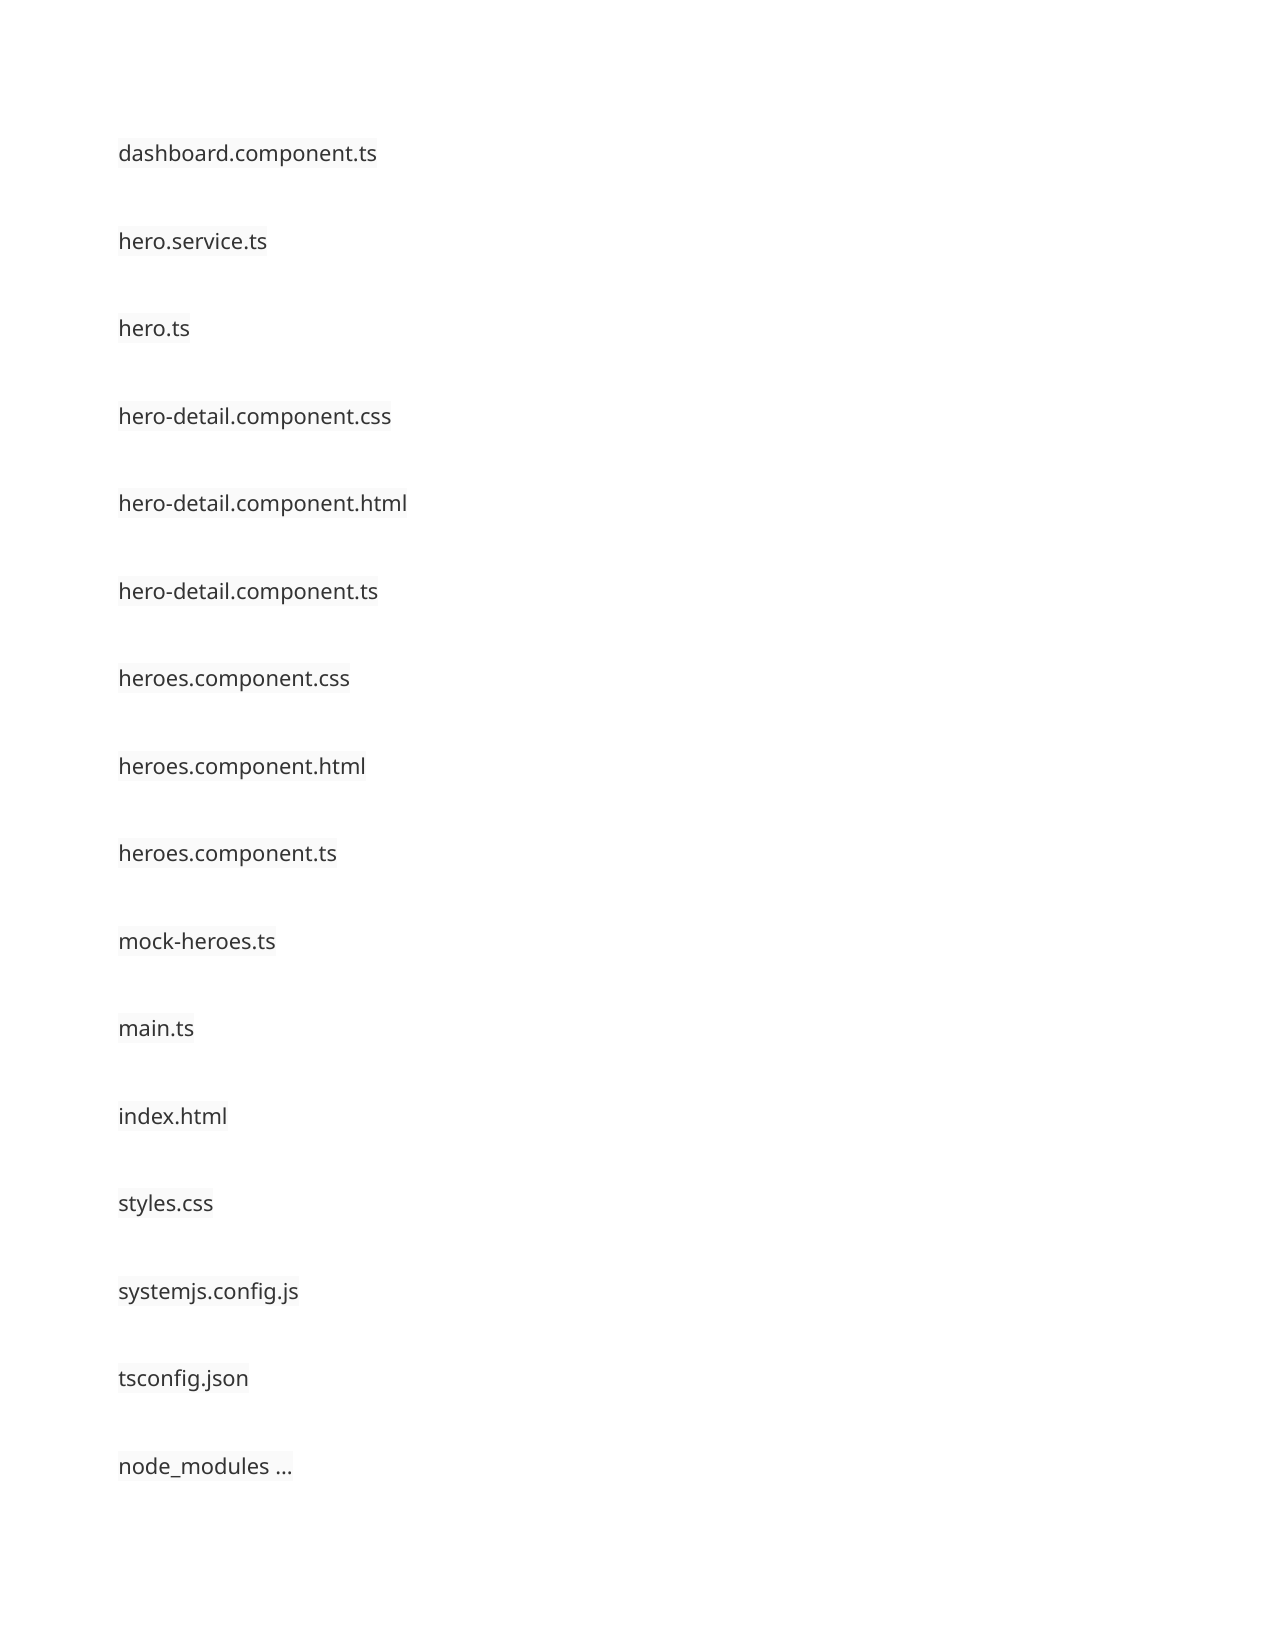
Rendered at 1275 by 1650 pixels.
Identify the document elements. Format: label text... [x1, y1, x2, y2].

text hero-detail.component.css [118, 381, 1157, 431]
text tsconfig.json [118, 1343, 1157, 1393]
text styles.css [118, 1168, 1157, 1218]
text heroes.component.html [118, 731, 1157, 781]
text index.html [118, 1081, 1157, 1131]
text hero.ts [118, 293, 1157, 343]
text hero.service.ts [118, 206, 1157, 256]
text dashboard.component.ts [118, 118, 1157, 168]
text hero-detail.component.ts [118, 556, 1157, 606]
text node_modules ... [118, 1431, 1157, 1481]
text heroes.component.css [118, 643, 1157, 693]
text main.ts [118, 993, 1157, 1043]
text hero-detail.component.html [118, 468, 1157, 518]
text systemjs.config.js [118, 1256, 1157, 1306]
text mock-heroes.ts [118, 906, 1157, 956]
text heroes.component.ts [118, 818, 1157, 868]
